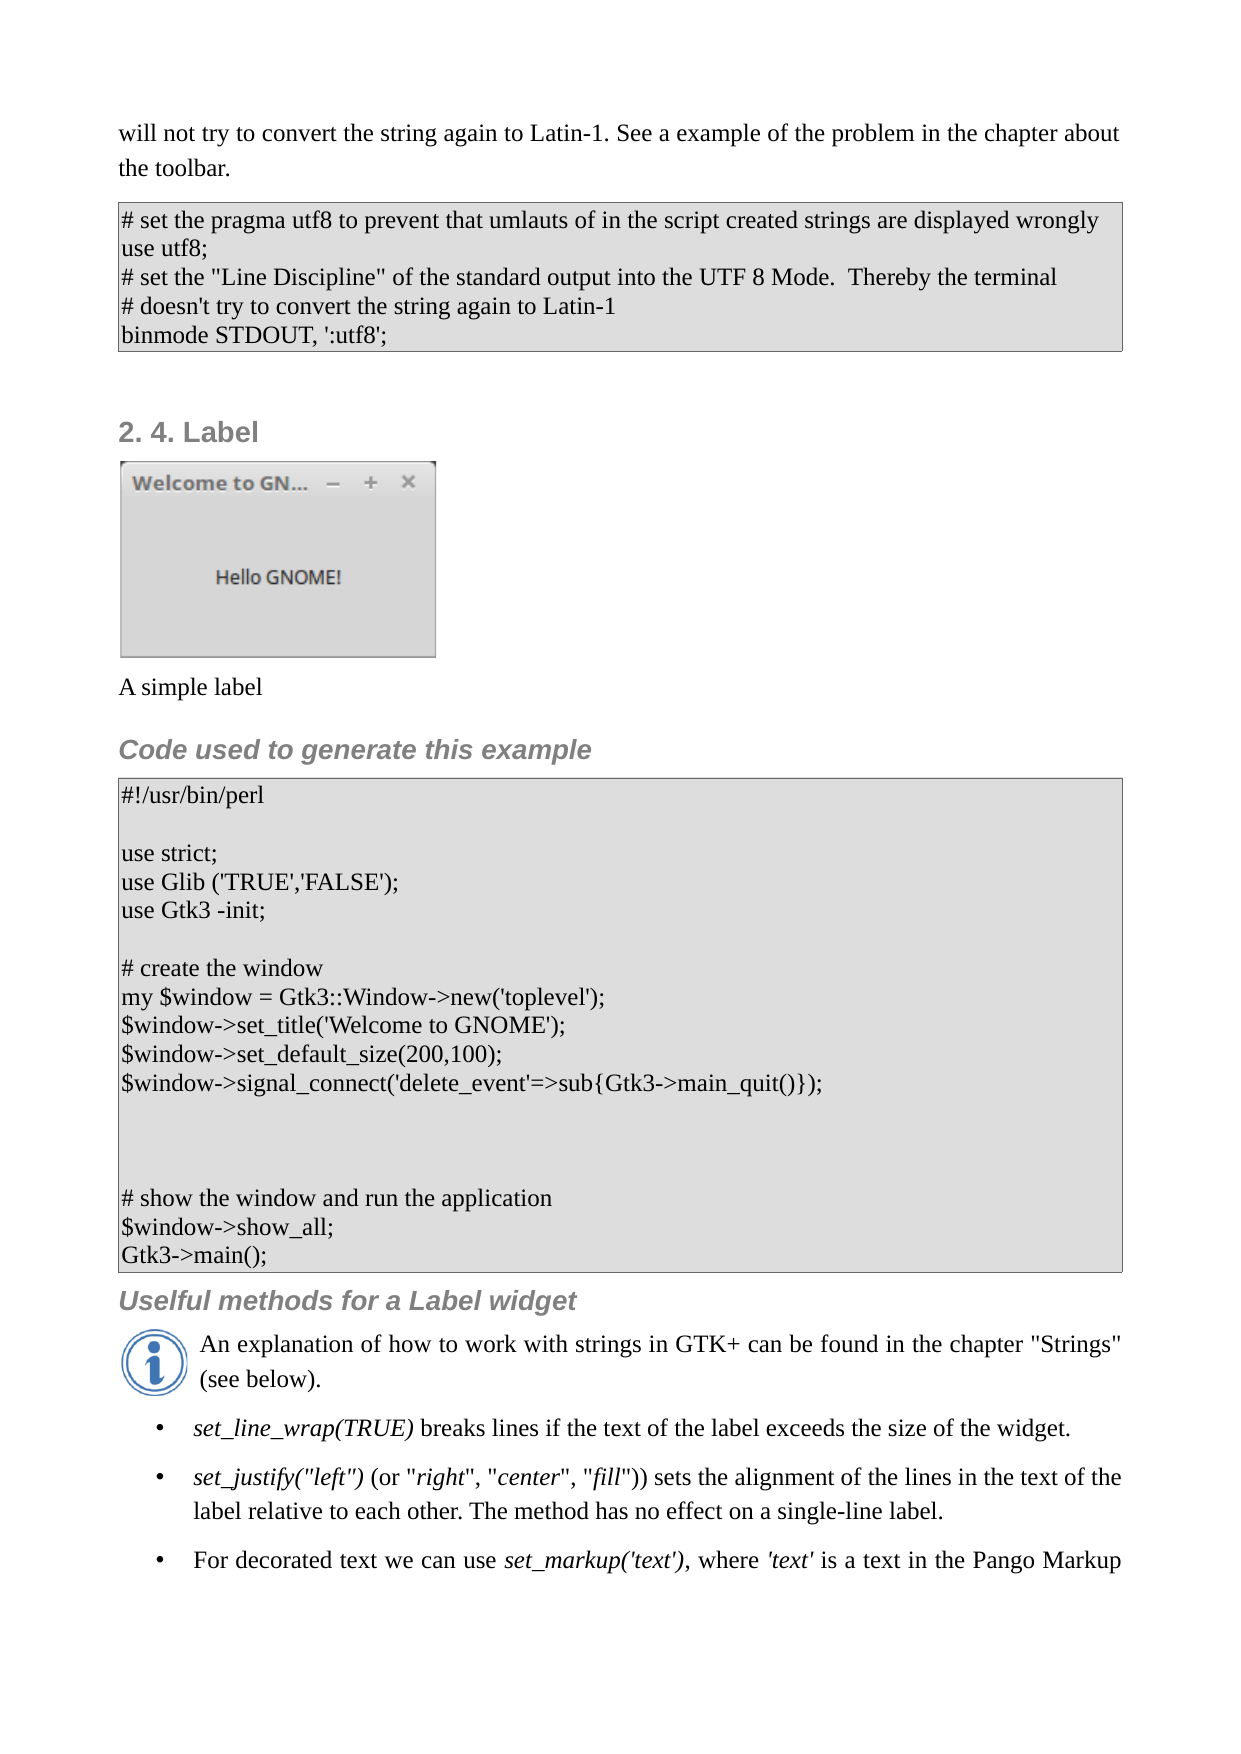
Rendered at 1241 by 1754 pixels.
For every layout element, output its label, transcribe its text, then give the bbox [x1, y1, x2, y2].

text use strict; [119, 835, 1122, 864]
list set_line_wrap(TRUE) breaks lines if the text of the label exceeds the size of the widget. [156, 1413, 1122, 1441]
subtitle Code used to generate this example [118, 733, 1122, 765]
subtitle Uselful methods for a Label widget [118, 1285, 1122, 1317]
text my $window = Gtk3::Window->new('toplevel'); [119, 979, 1122, 1007]
text Gtk3->main(); [119, 1237, 1122, 1272]
picture [120, 461, 437, 658]
text # set the "Line Discipline" of the standard output into the UTF 8 Mode. Thereby the terminal [119, 259, 1122, 288]
text will not try to convert the string again to Latin-1. See a example of the problem in the chapter about the toolbar. [118, 118, 1122, 181]
list For decorated text we can use set_markup('text'), where 'text' is a text in the Pango Markup [156, 1545, 1122, 1574]
text $window->set_title('Welcome to GNOME'); [119, 1007, 1122, 1036]
text $window->set_default_size(200,100); [119, 1036, 1122, 1065]
text use Glib ('TRUE','FALSE'); [119, 864, 1122, 892]
text # show the window and run the application [119, 1180, 1122, 1209]
picture [121, 1329, 188, 1396]
text binmode STDOUT, ':utf8'; [119, 317, 1122, 351]
text #!/usr/bin/perl [119, 779, 1122, 806]
text # create the window [119, 950, 1122, 979]
text # doesn't try to convert the string again to Latin-1 [119, 288, 1122, 317]
text $window->show_all; [119, 1209, 1122, 1237]
text A simple label [118, 672, 1122, 700]
text use Gtk3 -init; [119, 892, 1122, 921]
text An explanation of how to work with strings in GTK+ can be found in the chapter "Strings" (see below). [188, 1329, 1122, 1392]
list set_justify("left") (or "right", "center", "fill")) sets the alignment of the lines in the text of the label relative to each other. The method has no effect on a single-line label. [156, 1462, 1122, 1525]
text use utf8; [119, 230, 1122, 259]
text # set the pragma utf8 to prevent that umlauts of in the script created strings are displayed wrongly [119, 203, 1122, 230]
subtitle 2. 4. Label [118, 415, 1122, 449]
text $window->signal_connect('delete_event'=>sub{Gtk3->main_quit()}); [119, 1065, 1122, 1094]
